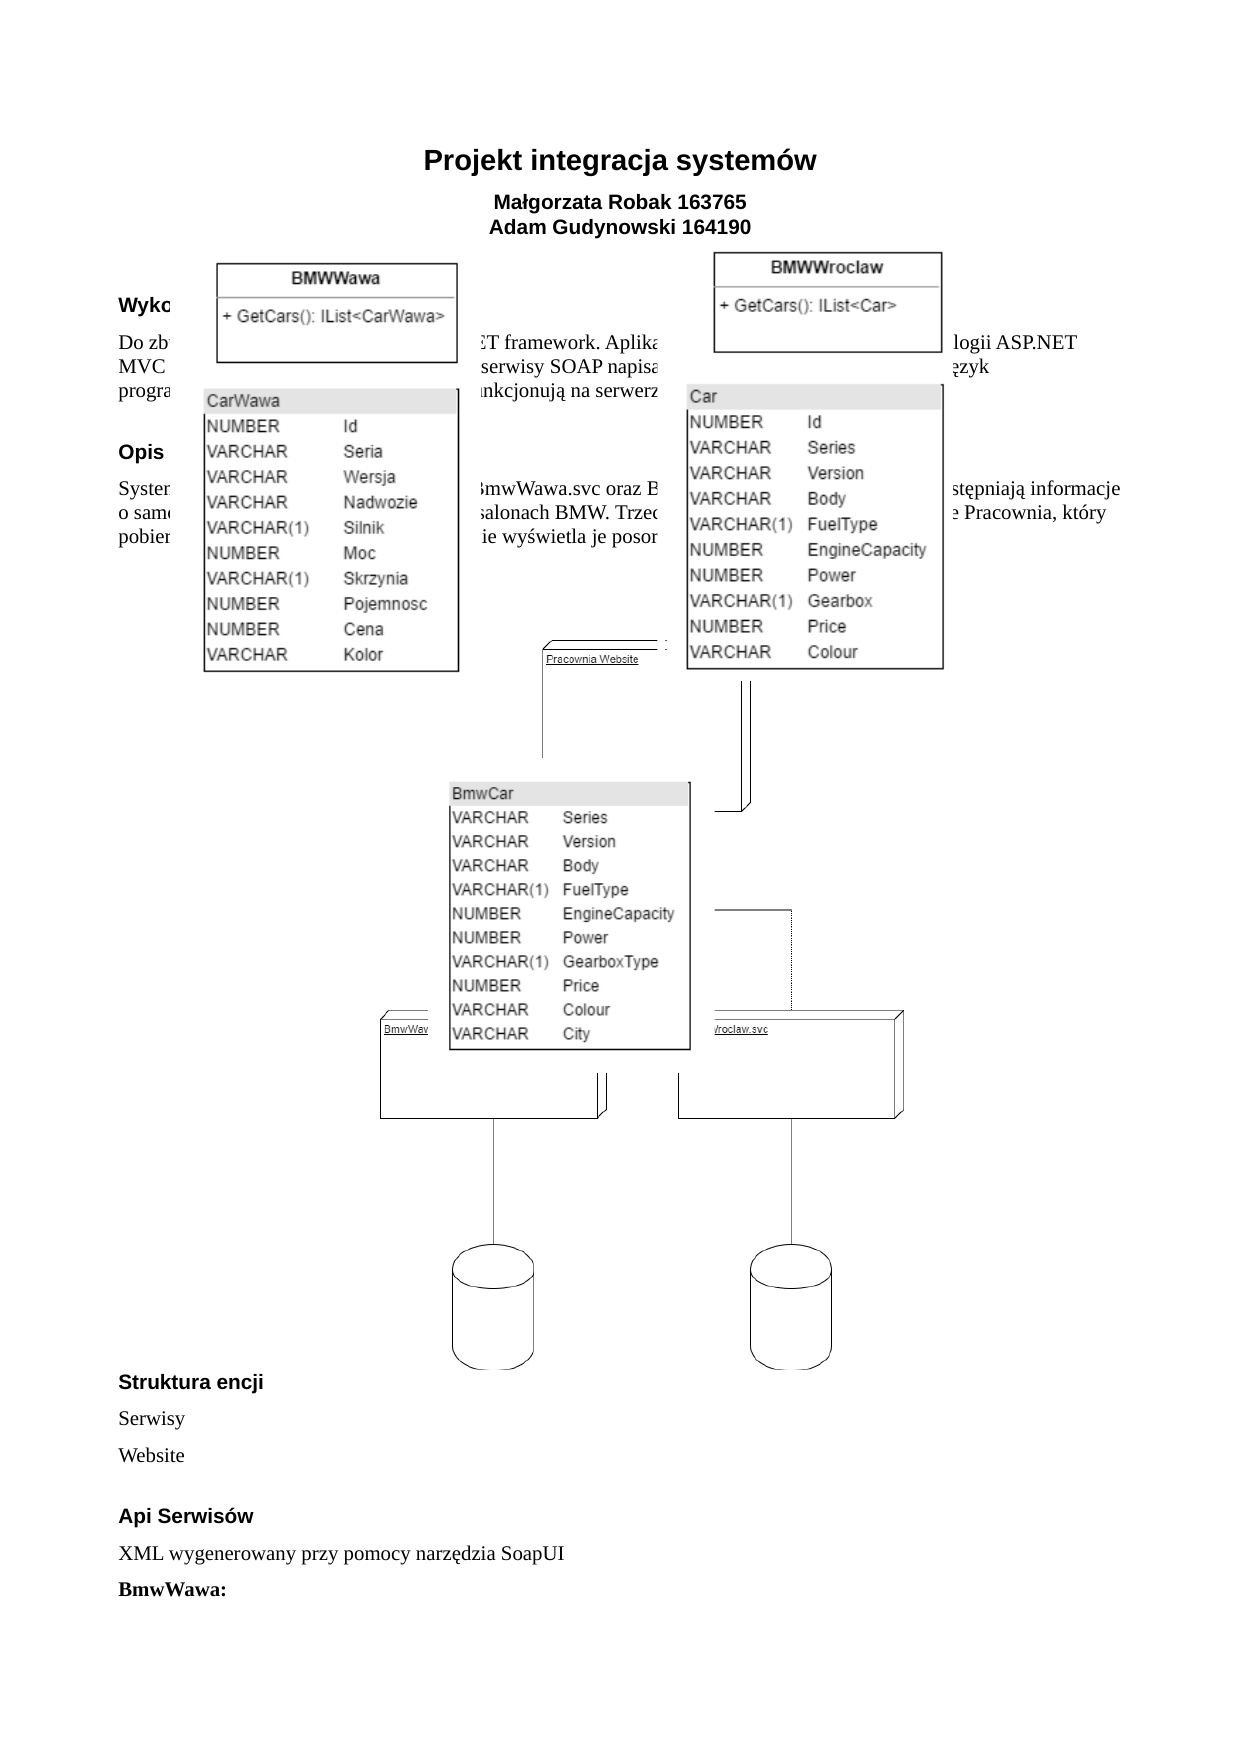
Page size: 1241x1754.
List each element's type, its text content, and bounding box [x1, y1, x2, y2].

subtitle Opis architektury systemu [482, 439, 657, 463]
text System składa się z dwóch webserwisów: BmwWawa.svc oraz BMWWroclaw.svc Oba serwisy udostępniają informacje o samochodach znajdujących się w dwóch salonach BMW. Trzecim elementem systemu jest Website Pracownia, który pobiera dane z obu webserwisów, a następnie wyświetla je posortowane po cenie w formie tabeli. [482, 476, 657, 548]
subtitle Adam Gudynowski 164190 [118, 215, 1122, 239]
text Do zbudowania aplikacji wykorzystano .NET framework. Aplikacja webowa napisana jest w technologii ASP.NET MVC 5, Webserwisy dostarczające dane to serwisy SOAP napisae przy pomocy technologii WCF. Język programownaia to C#. Obie bazy danych funkcjonują na serwerze MySQL. [954, 330, 1122, 402]
subtitle Wykorzystane technologie [118, 293, 170, 317]
text BmwWawa: [118, 1577, 1122, 1601]
subtitle Wykorzystane technologie [482, 293, 657, 317]
subtitle Wykorzystane technologie [954, 293, 1122, 317]
subtitle Małgorzata Robak 163765 [118, 190, 1122, 214]
subtitle Struktura encji [118, 647, 1122, 1393]
subtitle Api Serwisów [118, 1504, 1122, 1528]
subtitle Opis architektury systemu [954, 439, 1122, 463]
text System składa się z dwóch webserwisów: BmwWawa.svc oraz BMWWroclaw.svc Oba serwisy udostępniają informacje o samochodach znajdujących się w dwóch salonach BMW. Trzecim elementem systemu jest Website Pracownia, który pobiera dane z obu webserwisów, a następnie wyświetla je posortowane po cenie w formie tabeli. [954, 476, 1122, 548]
text Website [118, 1442, 1122, 1467]
text Serwisy [118, 1406, 1122, 1430]
text XML wygenerowany przy pomocy narzędzia SoapUI [118, 1541, 1122, 1564]
text Do zbudowania aplikacji wykorzystano .NET framework. Aplikacja webowa napisana jest w technologii ASP.NET MVC 5, Webserwisy dostarczające dane to serwisy SOAP napisae przy pomocy technologii WCF. Język programownaia to C#. Obie bazy danych funkcjonują na serwerze MySQL. [482, 330, 657, 402]
subtitle Projekt integracja systemów [118, 143, 1122, 177]
subtitle Opis architektury systemu [118, 439, 170, 463]
